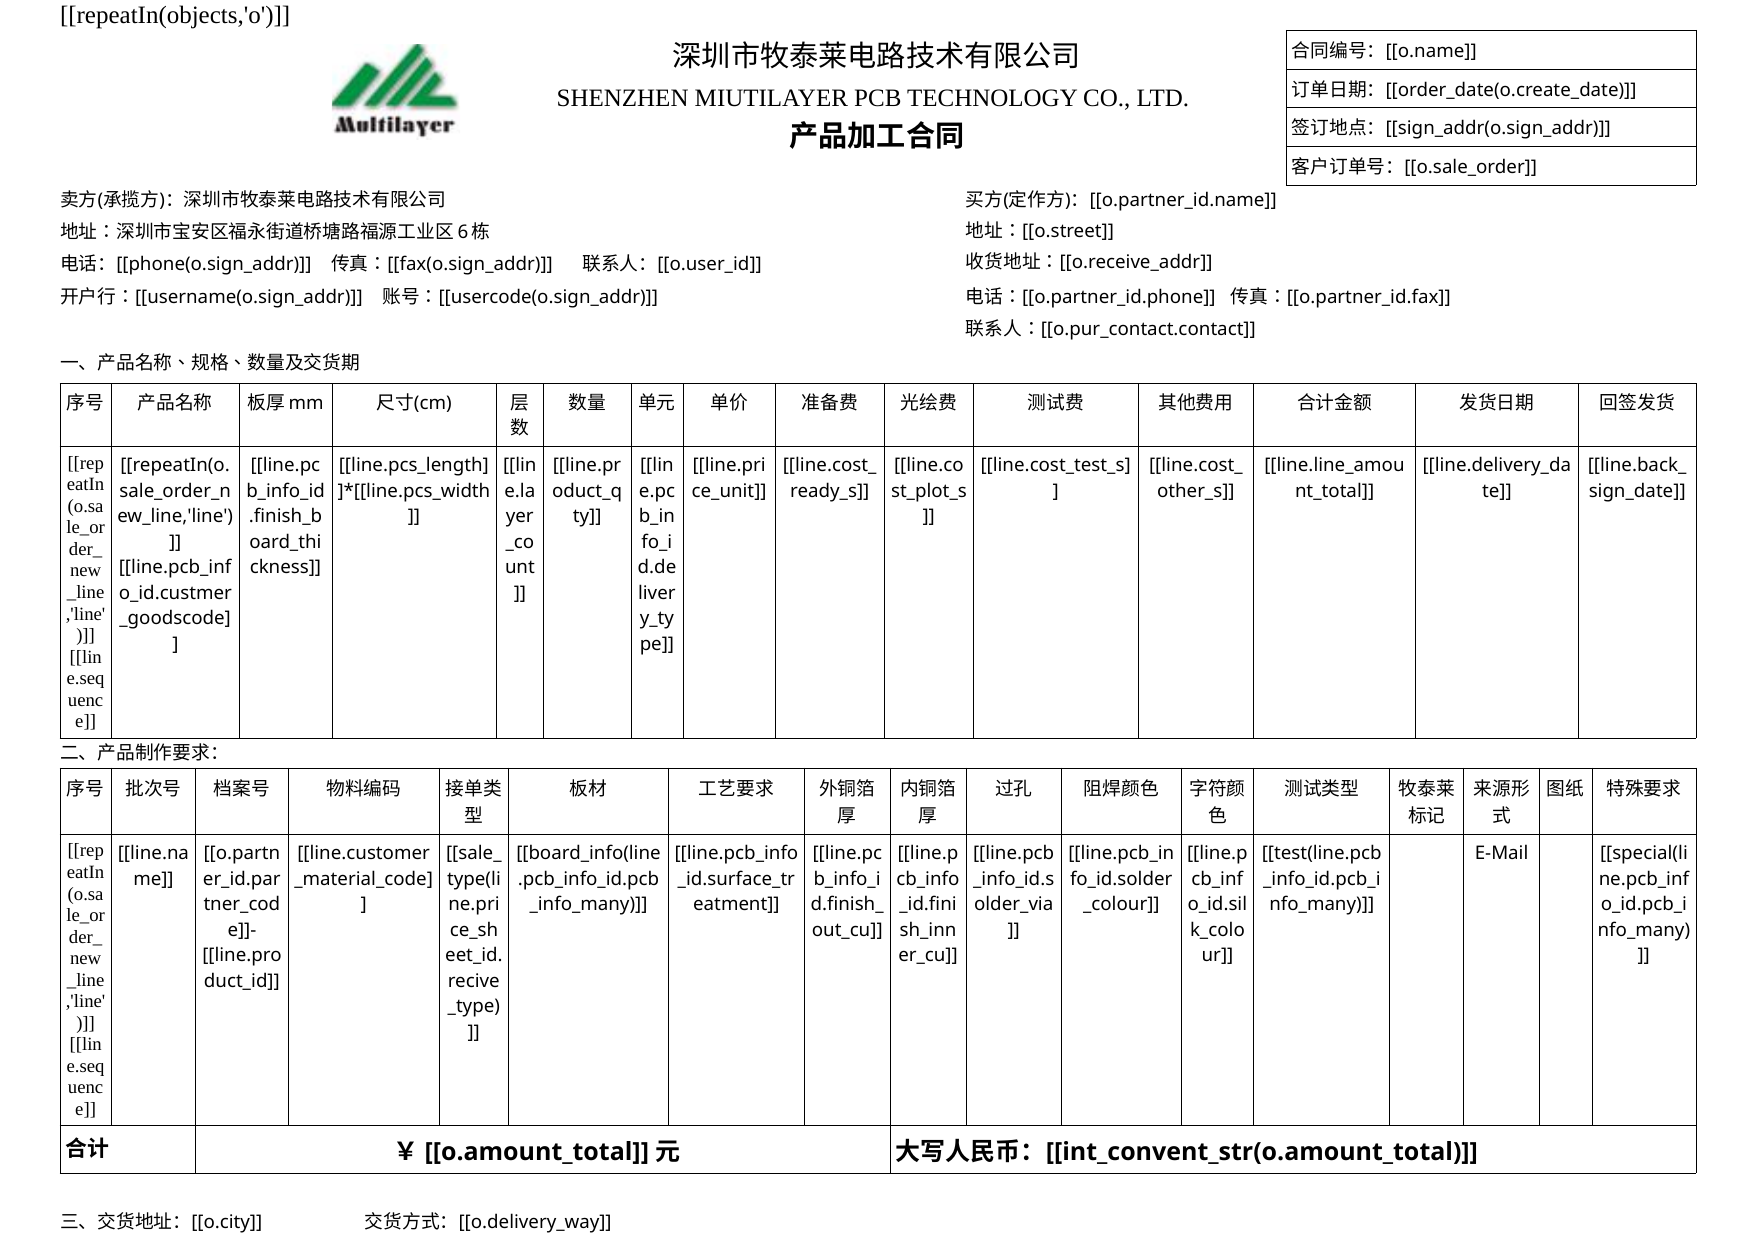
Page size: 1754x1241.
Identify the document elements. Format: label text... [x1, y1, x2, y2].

table_cell 接单类型 [440, 769, 508, 833]
table_cell [[test(line.pcb_info_id.pcb_info_many)]] [1254, 835, 1389, 1125]
table_cell [[line.layer_count]] [497, 447, 543, 738]
table_cell 开户行：[[username(o.sign_addr)]] 账号：[[usercode(o.sign_addr)]] [60, 283, 966, 347]
table_cell 准备费 [776, 384, 884, 446]
table_cell [[line.name]] [112, 835, 195, 1125]
table_cell 物料编码 [289, 769, 439, 833]
table_cell [[repeatIn(o.sale_order_new_line,'line')]] [[line.pcb_info_id.custmer_goodscode]] [112, 447, 239, 738]
table_cell [[board_info(line.pcb_info_id.pcb_info_many)]] [509, 835, 668, 1125]
table_cell [1540, 835, 1592, 1125]
table_cell 卖方(承揽方)：深圳市牧泰莱电路技术有限公司 [60, 185, 966, 217]
table_cell 订单日期：[[order_date(o.create_date)]] [1287, 70, 1696, 107]
table_cell 联系人：[[o.pur_contact.contact]] [966, 315, 1696, 347]
table_cell 签订地点：[[sign_addr(o.sign_addr)]] [1287, 108, 1696, 146]
table_cell [[line.delivery_date]] [1416, 447, 1578, 738]
table_cell 二、产品制作要求： [60, 739, 1696, 767]
table_cell 板材 [509, 769, 668, 833]
table_cell [[line.pcs_length]]*[[line.pcs_width]] [333, 447, 496, 738]
table_cell 字符颜色 [1182, 769, 1253, 833]
table_cell [[repeatIn(o.sale_order_new_line,'line')]][[line.sequence]] [61, 447, 111, 738]
table_cell [[special(line.pcb_info_id.pcb_info_many)]] [1593, 835, 1696, 1125]
table_cell 测试费 [974, 384, 1138, 446]
table_cell 客户订单号：[[o.sale_order]] [1287, 147, 1696, 185]
table_cell E-Mail [1464, 835, 1539, 1125]
table_cell 合计 [61, 1126, 195, 1173]
table_cell 序号 [61, 769, 111, 833]
table_cell [[line.pcb_info_id.solder_colour]] [1062, 835, 1181, 1125]
table_cell ￥ [[o.amount_total]] 元 [196, 1126, 890, 1173]
table_cell 地址：深圳市宝安区福永街道桥塘路福源工业区6栋 [60, 217, 966, 249]
table_cell 档案号 [196, 769, 288, 833]
table_cell 合同编号：[[o.name]] [1287, 31, 1696, 68]
table_cell [[line.pcb_info_id.silk_colour]] [1182, 835, 1253, 1125]
table_cell 序号 [61, 384, 111, 446]
table_cell [[line.cost_plot_s]] [885, 447, 973, 738]
table_cell [[o.partner_id.partner_code]]-[[line.product_id]] [196, 835, 288, 1125]
table_cell 板厚mm [240, 384, 332, 446]
table_cell [[line.pcb_info_id.surface_treatment]] [669, 835, 804, 1125]
table_cell 大写人民币：[[int_convent_str(o.amount_total)]] [891, 1126, 1696, 1173]
table_cell 产品名称 [112, 384, 239, 446]
table_cell 工艺要求 [669, 769, 804, 833]
table_cell [[line.cost_test_s]] [974, 447, 1138, 738]
table_cell 地址：[[o.street]] [966, 217, 1696, 249]
table_cell 光绘费 [885, 384, 973, 446]
table_cell 牧泰莱标记 [1390, 769, 1463, 833]
table_cell [[line.line_amount_total]] [1254, 447, 1415, 738]
table_cell [[line.pcb_info_id.finish_board_thickness]] [240, 447, 332, 738]
table_cell 回签发货 [1579, 384, 1696, 446]
table_cell 合计金额 [1254, 384, 1415, 446]
table_cell [60, 30, 467, 185]
table_cell 收货地址：[[o.receive_addr]] [966, 249, 1696, 283]
table_cell [[sale_type(line.price_sheet_id.recive_type)]] [440, 835, 508, 1125]
table_cell 单价 [684, 384, 775, 446]
table_cell [[line.pcb_info_id.finish_out_cu]] [805, 835, 890, 1125]
table_cell 批次号 [112, 769, 195, 833]
table_cell 尺寸(cm) [333, 384, 496, 446]
table_cell 数量 [544, 384, 631, 446]
table_cell 电话：[[o.partner_id.phone]] 传真：[[o.partner_id.fax]] [966, 283, 1696, 315]
table_cell [[line.price_unit]] [684, 447, 775, 738]
table_cell [[line.back_sign_date]] [1579, 447, 1696, 738]
table_cell [[line.product_qty]] [544, 447, 631, 738]
table_header [[repeatIn(objects,'o')]] [60, 0, 1696, 30]
table_cell 其他费用 [1139, 384, 1253, 446]
table_cell [[line.pcb_info_id.delivery_type]] [632, 447, 683, 738]
table_cell 来源形式 [1464, 769, 1539, 833]
table_cell 一、产品名称、规格、数量及交货期 [60, 348, 1696, 383]
table_cell 层数 [497, 384, 543, 446]
table_cell [[line.cost_other_s]] [1139, 447, 1253, 738]
table_cell 特殊要求 [1593, 769, 1696, 833]
table_cell [[line.pcb_info_id.solder_via]] [967, 835, 1061, 1125]
table_cell [[line.pcb_info_id.finish_inner_cu]] [891, 835, 966, 1125]
table_cell 内铜箔厚 [891, 769, 966, 833]
table_cell 图纸 [1540, 769, 1592, 833]
table_cell 单元 [632, 384, 683, 446]
table_cell 过孔 [967, 769, 1061, 833]
table_cell 电话：[[phone(o.sign_addr)]] 传真：[[fax(o.sign_addr)]] 联系人：[[o.user_id]] [60, 249, 966, 283]
table_cell 深圳市牧泰莱电路技术有限公司 SHENZHEN MIUTILAYER PCB TECHNOLOGY CO., LTD. 产品加工合同 [468, 30, 1286, 185]
table_cell 测试类型 [1254, 769, 1389, 833]
table_cell [[repeatIn(o.sale_order_new_line,'line')]][[line.sequence]] [61, 835, 111, 1125]
table_cell [1390, 835, 1463, 1125]
table_cell 发货日期 [1416, 384, 1578, 446]
table_cell [60, 1174, 1696, 1207]
table_cell [[line.customer_material_code]] [289, 835, 439, 1125]
table_cell 外铜箔厚 [805, 769, 890, 833]
table_cell 买方(定作方)：[[o.partner_id.name]] [966, 185, 1696, 217]
table_cell 阻焊颜色 [1062, 769, 1181, 833]
table_cell [[line.cost_ready_s]] [776, 447, 884, 738]
table_cell 三、交货地址：[[o.city]] 交货方式：[[o.delivery_way]] [60, 1207, 1696, 1240]
